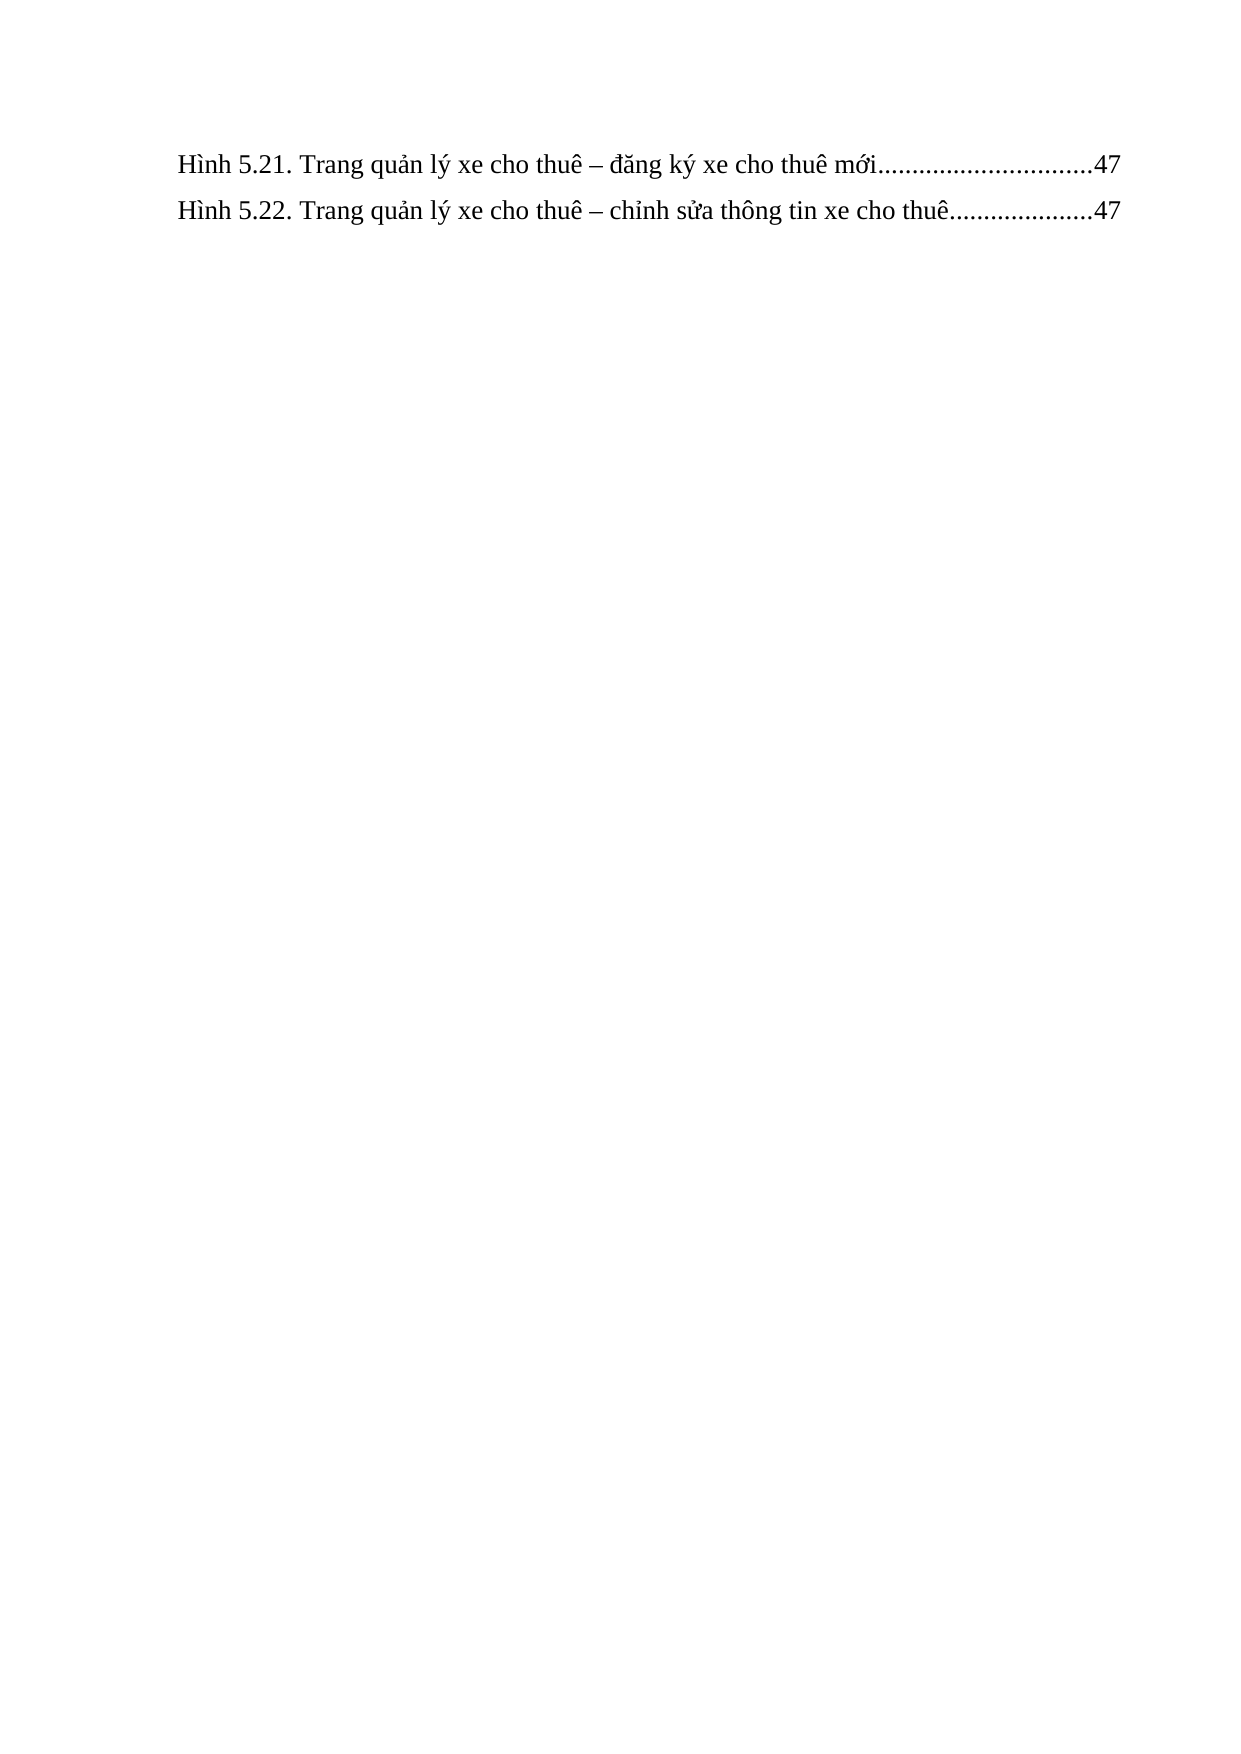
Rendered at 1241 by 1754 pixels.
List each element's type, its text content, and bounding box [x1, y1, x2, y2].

text Hình 5.21. Trang quản lý xe cho thuê – đăng ký xe cho thuê mới 47 [177, 148, 1122, 179]
text Hình 5.22. Trang quản lý xe cho thuê – chỉnh sửa thông tin xe cho thuê 47 [177, 194, 1122, 226]
